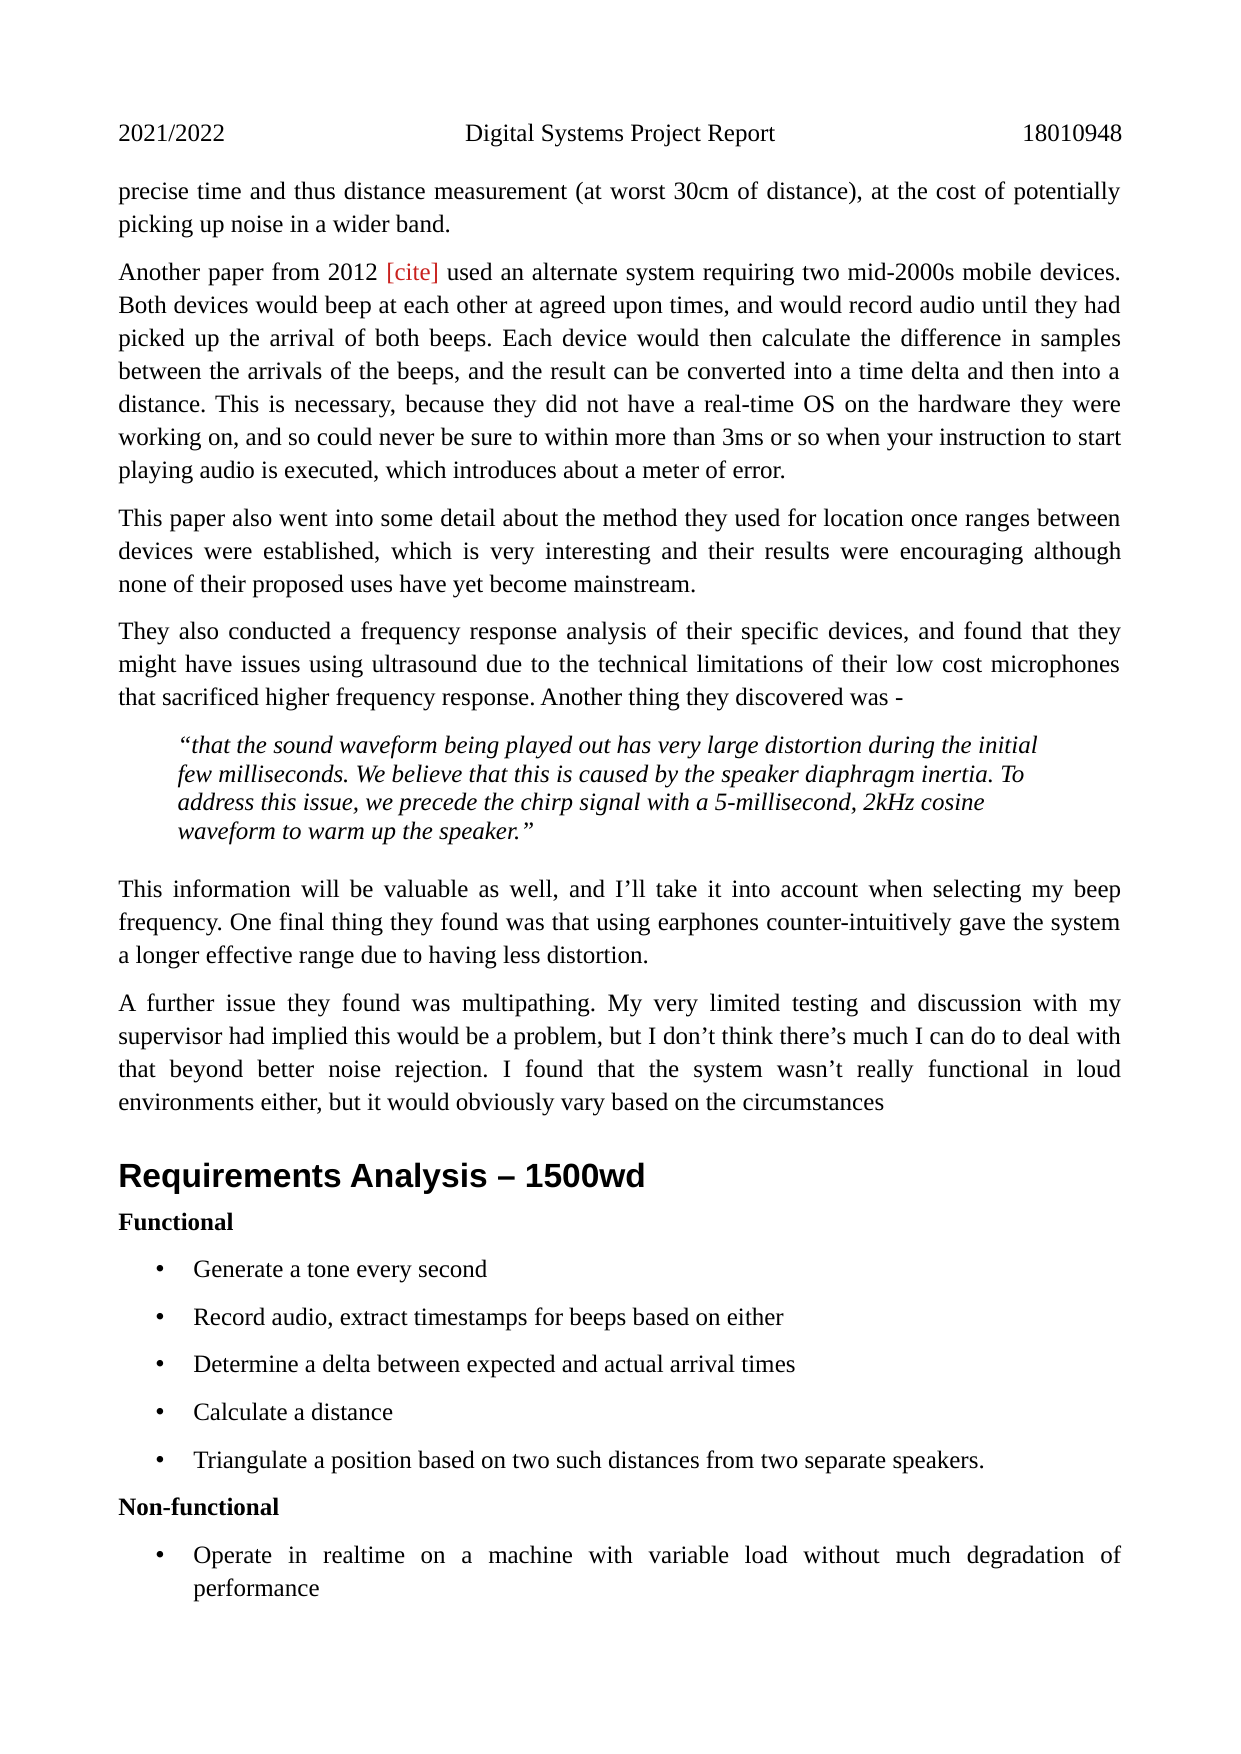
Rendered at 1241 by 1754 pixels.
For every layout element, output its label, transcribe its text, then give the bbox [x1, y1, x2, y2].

subtitle Requirements Analysis – 1500wd [118, 1156, 1122, 1194]
text Another paper from 2012 [cite] used an alternate system requiring two mid-2000s mobile devices. Both devices would beep at each other at agreed upon times, and would record audio until they had picked up the arrival of both beeps. Each device would then calculate the difference in samples between the arrivals of the beeps, and the result can be converted into a time delta and then into a distance. This is necessary, because they did not have a real-time OS on the hardware they were working on, and so could never be sure to within more than 3ms or so when your instruction to start playing audio is executed, which introduces about a meter of error. [118, 257, 1122, 484]
text Functional [118, 1207, 1122, 1236]
text They also conducted a frequency response analysis of their specific devices, and found that they might have issues using ultrasound due to the technical limitations of their low cost microphones that sacrificed higher frequency response. Another thing they discovered was - [118, 616, 1122, 711]
list Generate a tone every second [156, 1254, 1122, 1283]
text “that the sound waveform being played out has very large distortion during the initial few milliseconds. We believe that this is caused by the speaker diaphragm inertia. To address this issue, we precede the chirp signal with a 5-millisecond, 2kHz cosine waveform to warm up the speaker.” [177, 730, 1063, 845]
text This paper also went into some detail about the method they used for location once ranges between devices were established, which is very interesting and their results were encouraging although none of their proposed uses have yet become mainstream. [118, 503, 1122, 597]
list Determine a delta between expected and actual arrival times [156, 1349, 1122, 1378]
text This information will be valuable as well, and I’ll take it into account when selecting my beep frequency. One final thing they found was that using earphones counter-intuitively gave the system a longer effective range due to having less distortion. [118, 874, 1122, 969]
text Non-functional [118, 1492, 1122, 1521]
list Operate in realtime on a machine with variable load without much degradation of performance [156, 1540, 1122, 1602]
list Record audio, extract timestamps for beeps based on either [156, 1302, 1122, 1331]
list Triangulate a position based on two such distances from two separate speakers. [156, 1445, 1122, 1473]
text precise time and thus distance measurement (at worst 30cm of distance), at the cost of potentially picking up noise in a wider band. [118, 176, 1122, 238]
list Calculate a distance [156, 1397, 1122, 1426]
text A further issue they found was multipathing. My very limited testing and discussion with my supervisor had implied this would be a problem, but I don’t think there’s much I can do to deal with that beyond better noise rejection. I found that the system wasn’t really functional in loud environments either, but it would obviously vary based on the circumstances [118, 988, 1122, 1116]
